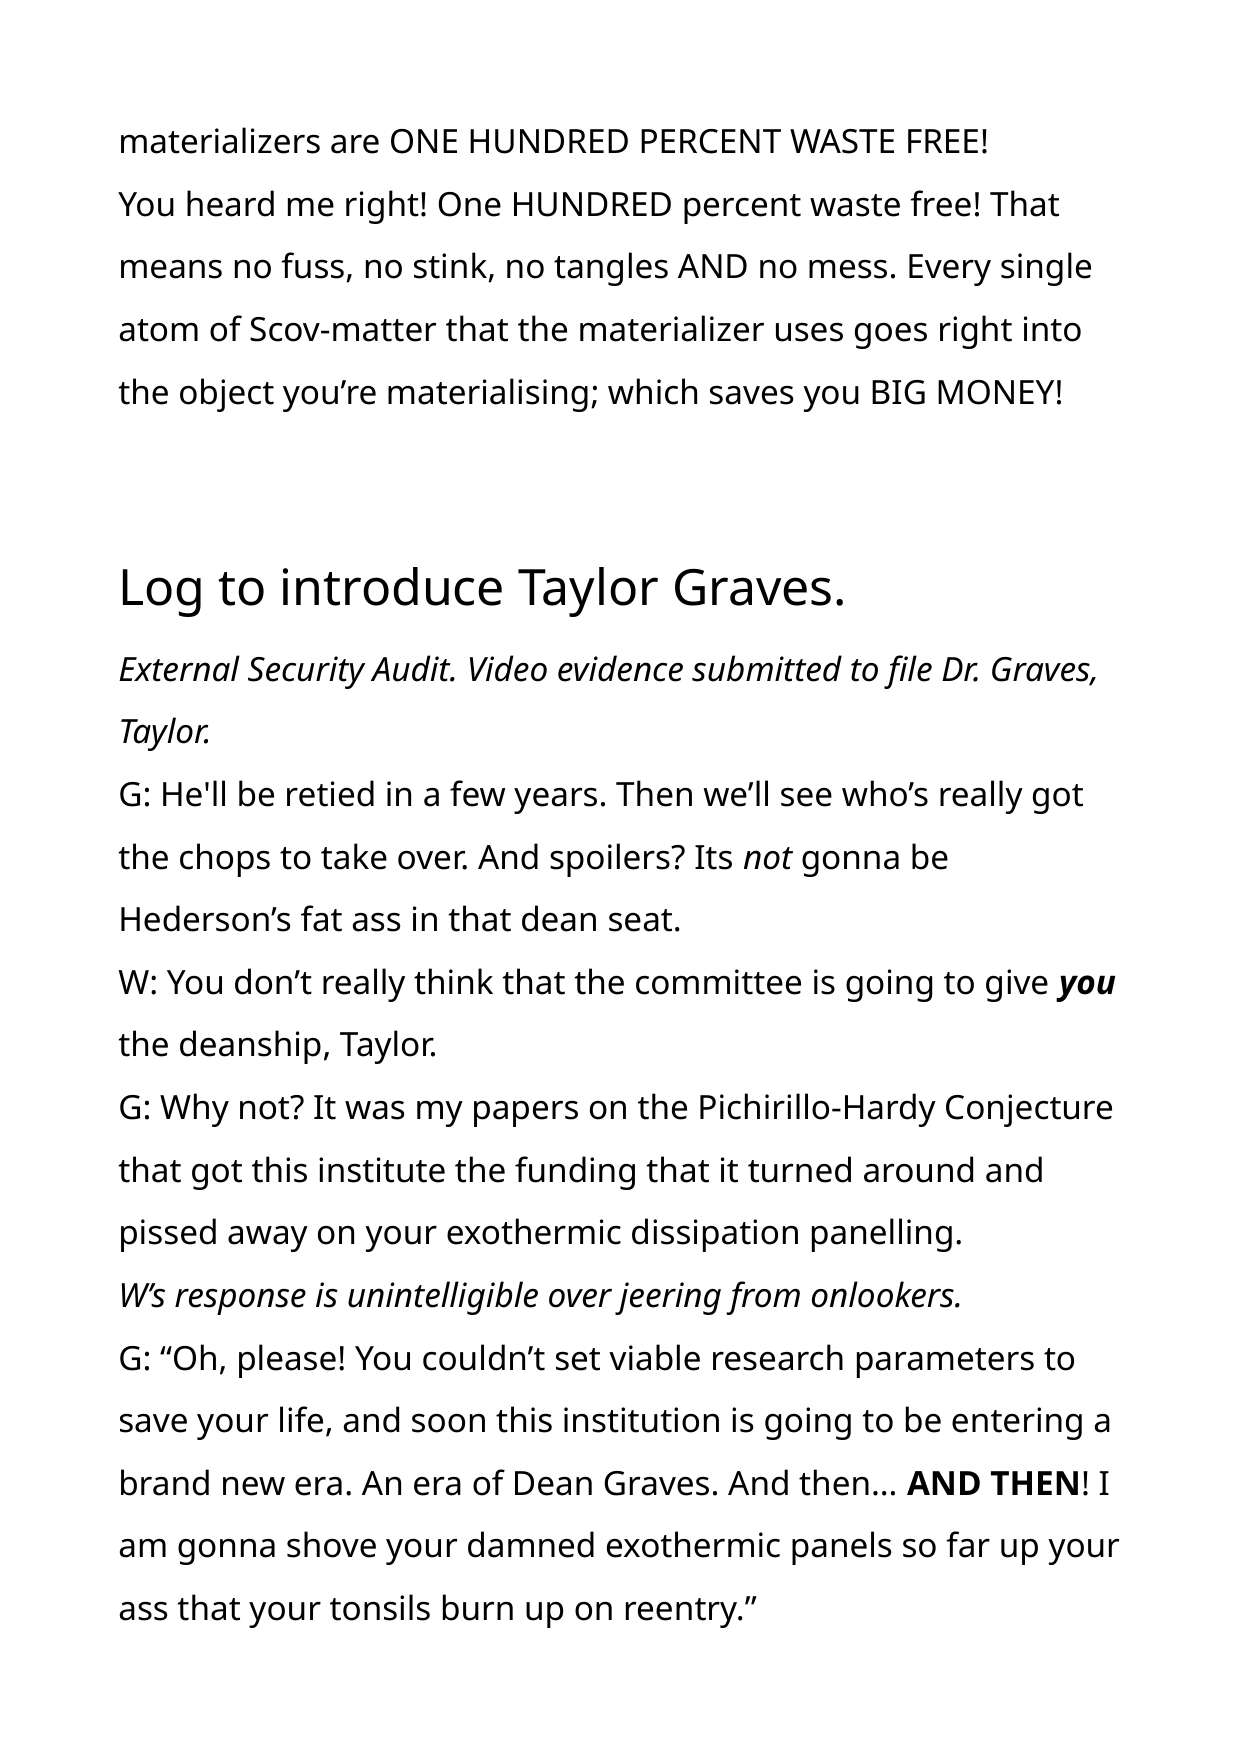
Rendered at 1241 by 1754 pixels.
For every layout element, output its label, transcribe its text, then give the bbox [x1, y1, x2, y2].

text G: Why not? It was my papers on the Pichirillo-Hardy Conjecture that got this institute the funding that it turned around and pissed away on your exothermic dissipation panelling. [118, 1084, 1122, 1254]
text External Security Audit. Video evidence submitted to file Dr. Graves, Taylor. [118, 646, 1122, 754]
text G: “Oh, please! You couldn’t set viable research parameters to save your life, and soon this institution is going to be entering a brand new era. An era of Dean Graves. And then… AND THEN! I am gonna shove your damned exothermic panels so far up your ass that your tonsils burn up on reentry.” [118, 1334, 1122, 1630]
text W: You don’t really think that the committee is going to give you the deanship, Taylor. [118, 959, 1122, 1067]
text W’s response is unintelligible over jeering from onlookers. [118, 1272, 1122, 1317]
text Log to introduce Taylor Graves. [118, 552, 1122, 620]
text materializers are ONE HUNDRED PERCENT WASTE FREE! [118, 118, 1122, 163]
text You heard me right! One HUNDRED percent waste free! That means no fuss, no stink, no tangles AND no mess. Every single atom of Scov-matter that the materializer uses goes right into the object you’re materialising; which saves you BIG MONEY! [118, 181, 1122, 414]
text G: He'll be retied in a few years. Then we’ll see who’s really got the chops to take over. And spoilers? Its not gonna be Hederson’s fat ass in that dean seat. [118, 771, 1122, 941]
